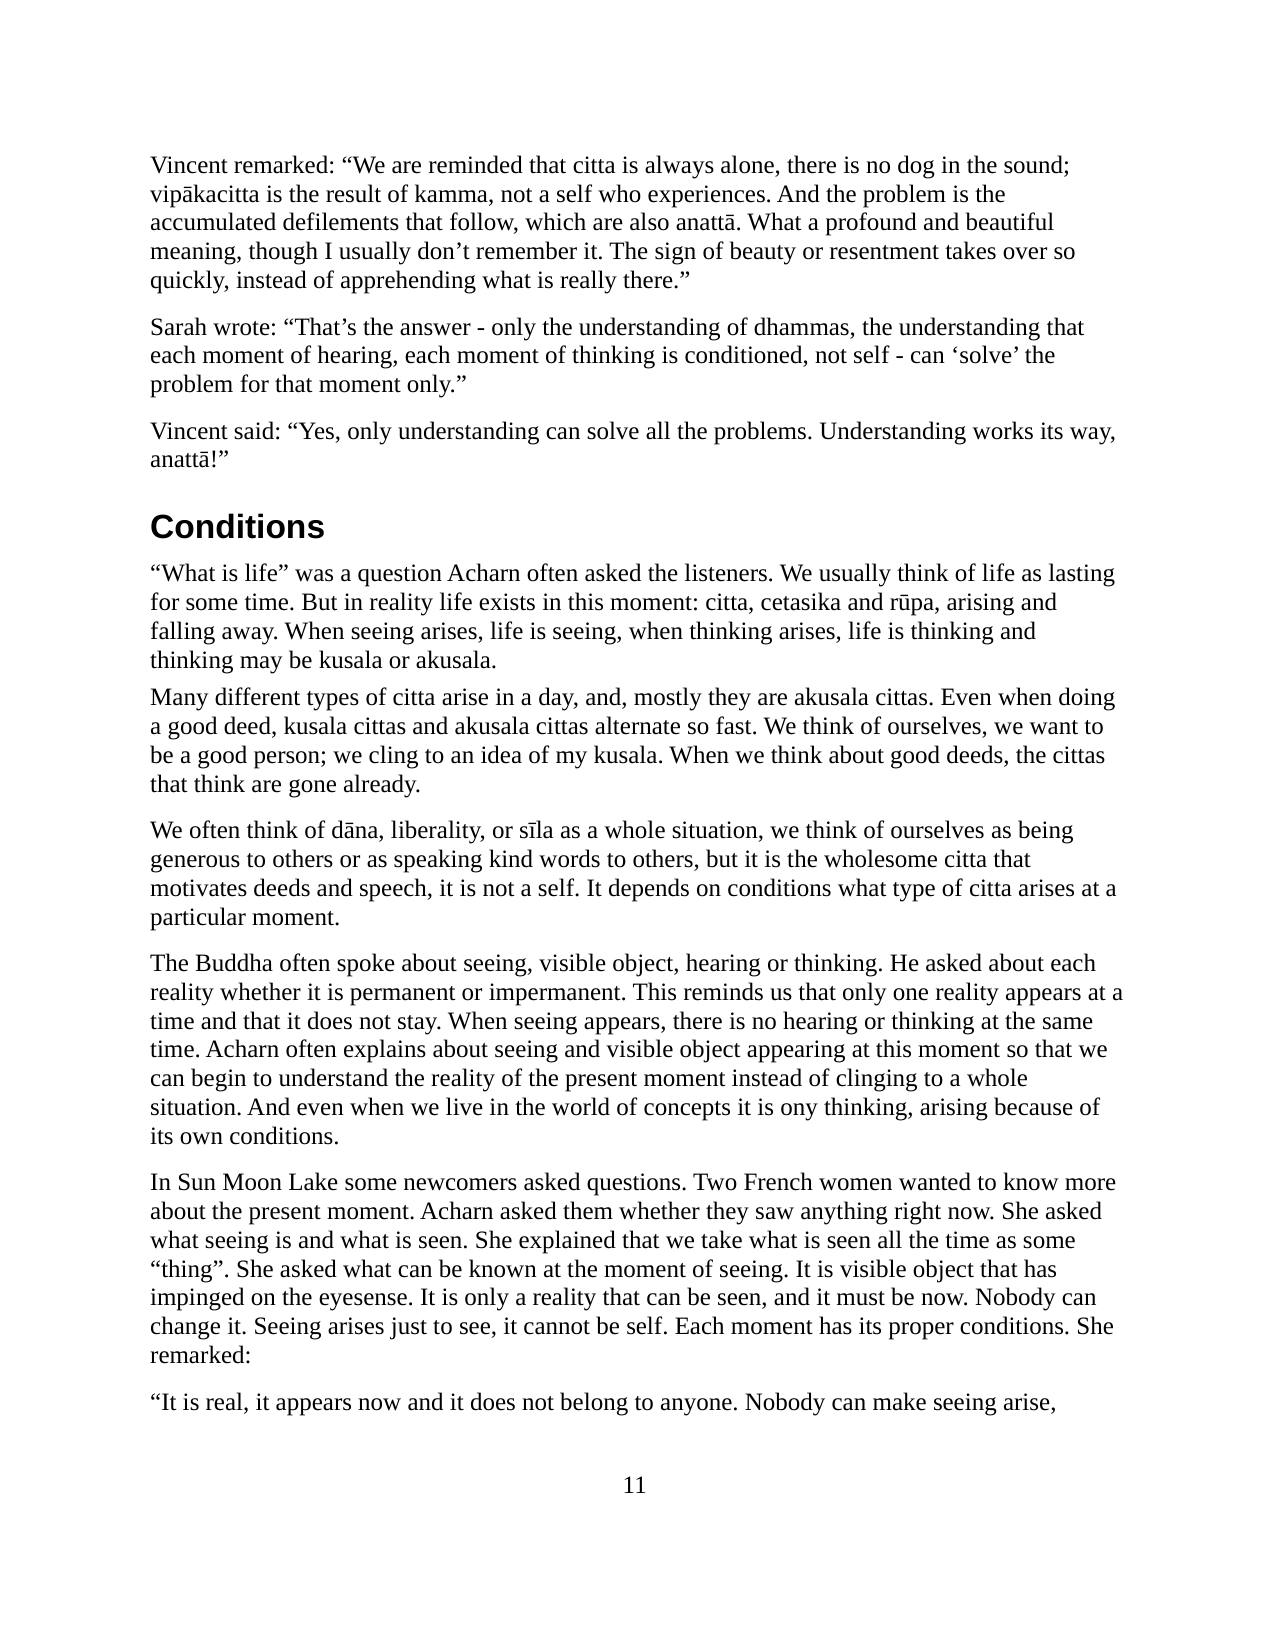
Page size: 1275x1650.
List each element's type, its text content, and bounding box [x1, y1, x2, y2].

text The Buddha often spoke about seeing, visible object, hearing or thinking. He asked about each reality whether it is permanent or impermanent. This reminds us that only one reality appears at a time and that it does not stay. When seeing appears, there is no hearing or thinking at the same time. Acharn often explains about seeing and visible object appearing at this moment so that we can begin to understand the reality of the present moment instead of clinging to a whole situation. And even when we live in the world of concepts it is ony thinking, arising because of its own conditions. [150, 948, 1125, 1149]
text Vincent said: “Yes, only understanding can solve all the problems. Understanding works its way, anattā!” [150, 416, 1125, 473]
text “It is real, it appears now and it does not belong to anyone. Nobody can make seeing arise, [150, 1387, 1125, 1415]
text Many different types of citta arise in a day, and, mostly they are akusala cittas. Even when doing a good deed, kusala cittas and akusala cittas alternate so fast. We think of ourselves, we want to be a good person; we cling to an idea of my kusala. When we think about good deeds, the cittas that think are gone already. [150, 682, 1125, 797]
text Sarah wrote: “That’s the answer - only the understanding of dhammas, the understanding that each moment of hearing, each moment of thinking is conditioned, not self - can ‘solve’ the problem for that moment only.” [150, 312, 1125, 398]
text Vincent remarked: “We are reminded that citta is always alone, there is no dog in the sound; vipākacitta is the result of kamma, not a self who experiences. And the problem is the accumulated defilements that follow, which are also anattā. What a profound and beautiful meaning, though I usually don’t remember it. The sign of beauty or resentment takes over so quickly, instead of apprehending what is really there.” [150, 150, 1125, 294]
text “What is life” was a question Acharn often asked the listeners. We usually think of life as lasting for some time. But in reality life exists in this moment: citta, cetasika and rūpa, arising and falling away. When seeing arises, life is seeing, when thinking arises, life is thinking and thinking may be kusala or akusala. [150, 558, 1125, 673]
text We often think of dāna, liberality, or sīla as a whole situation, we think of ourselves as being generous to others or as speaking kind words to others, but it is the wholesome citta that motivates deeds and speech, it is not a self. It depends on conditions what type of citta arises at a particular moment. [150, 815, 1125, 930]
text In Sun Moon Lake some newcomers asked questions. Two French women wanted to know more about the present moment. Acharn asked them whether they saw anything right now. She asked what seeing is and what is seen. She explained that we take what is seen all the time as some “thing”. She asked what can be known at the moment of seeing. It is visible object that has impinged on the eyesense. It is only a reality that can be seen, and it must be now. Nobody can change it. Seeing arises just to see, it cannot be self. Each moment has its proper conditions. She remarked: [150, 1167, 1125, 1369]
subtitle Conditions [150, 507, 1125, 546]
